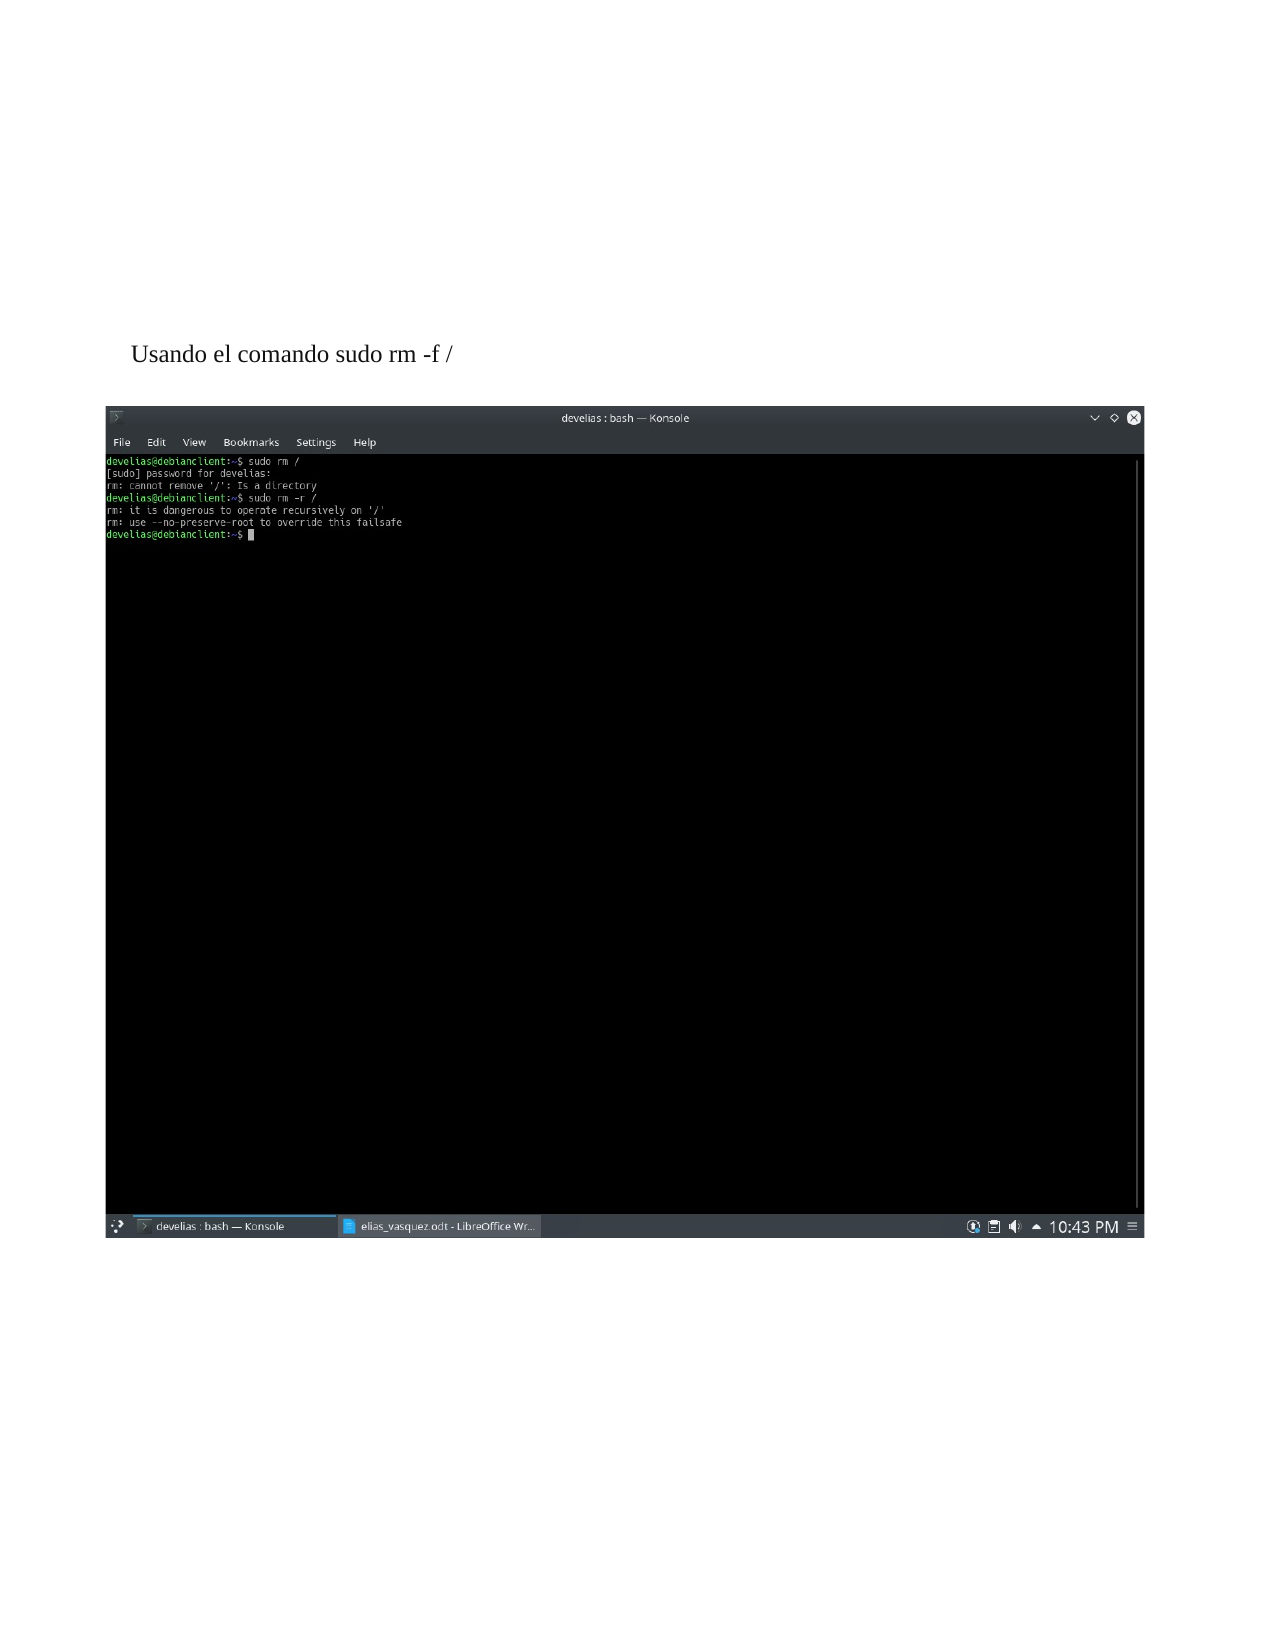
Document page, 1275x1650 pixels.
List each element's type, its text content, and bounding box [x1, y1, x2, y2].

text Usando el comando sudo rm -f / [118, 281, 1157, 1266]
picture [105, 406, 1145, 1238]
